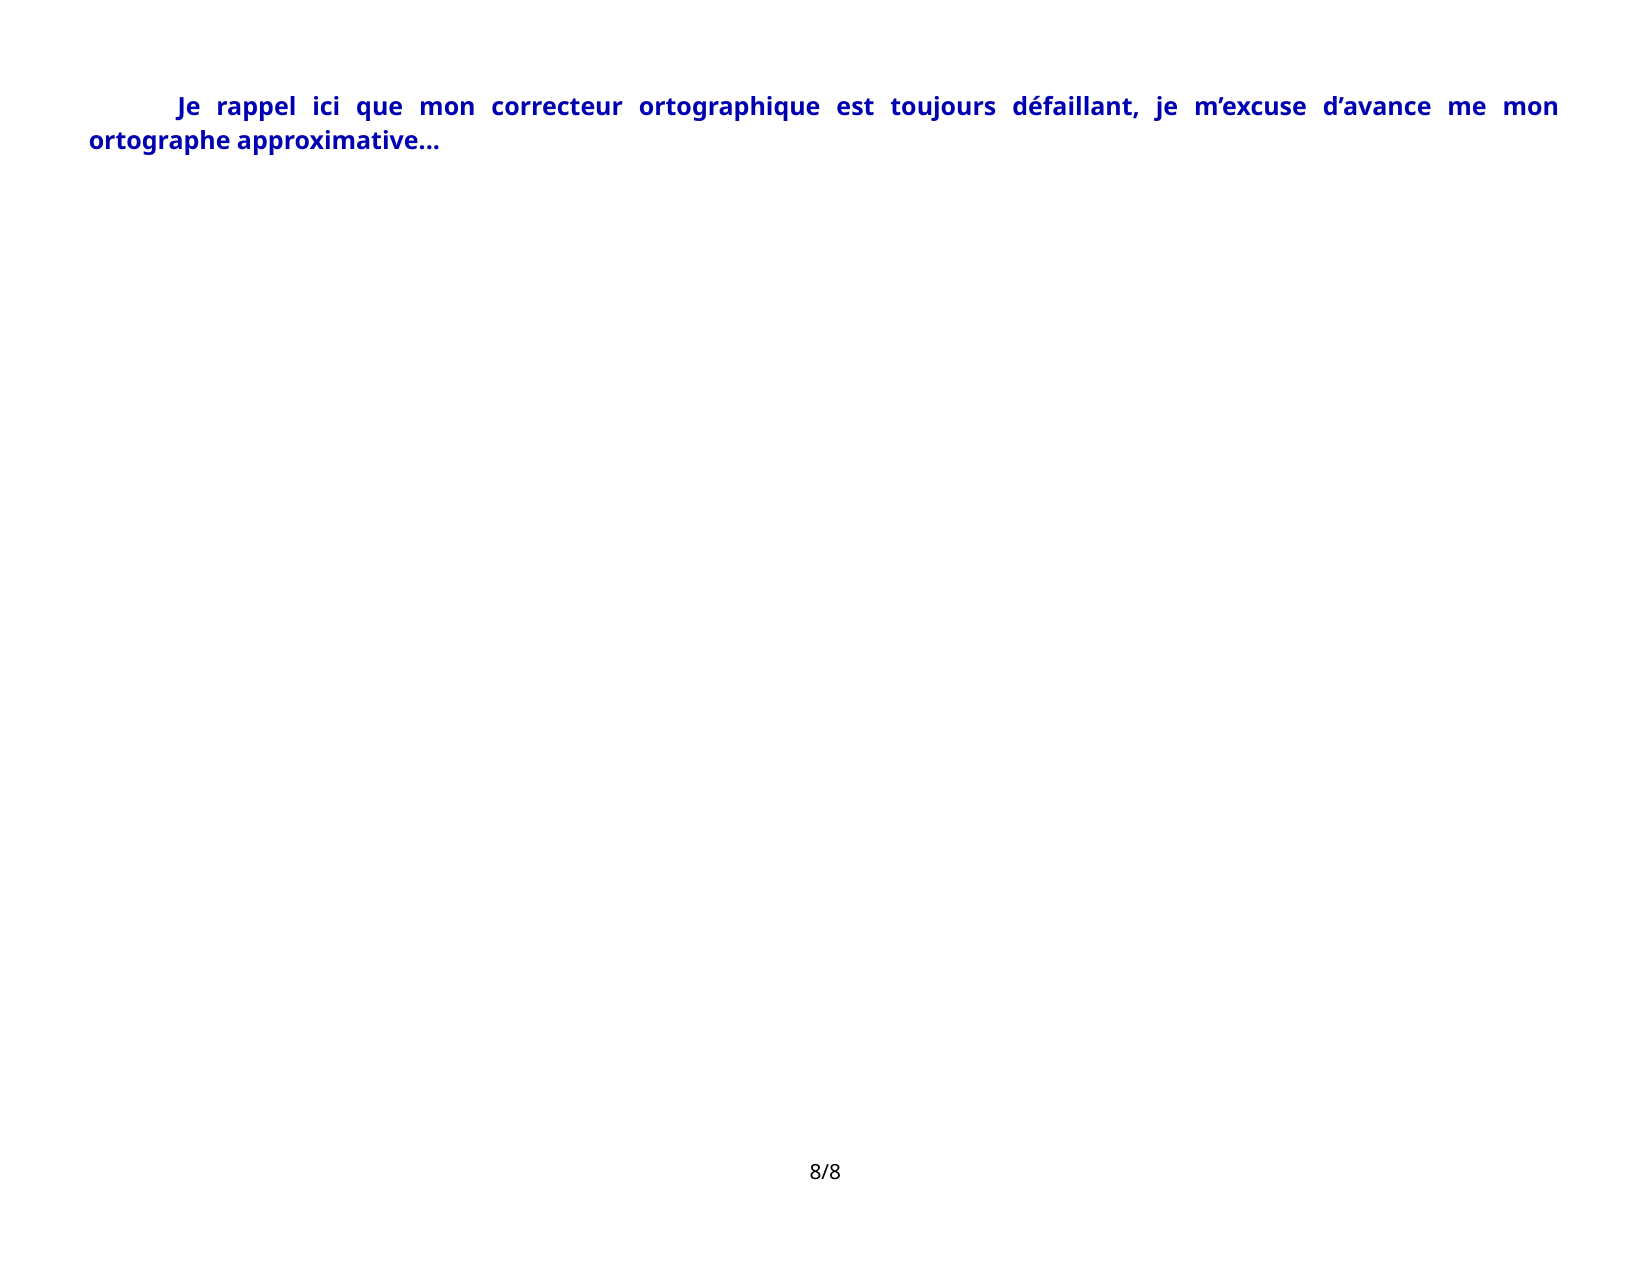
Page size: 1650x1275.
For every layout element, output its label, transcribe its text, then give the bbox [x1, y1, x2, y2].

text Je rappel ici que mon correcteur ortographique est toujours défaillant, je m’excuse d’avance me mon ortographe approximative... [88, 88, 1561, 157]
